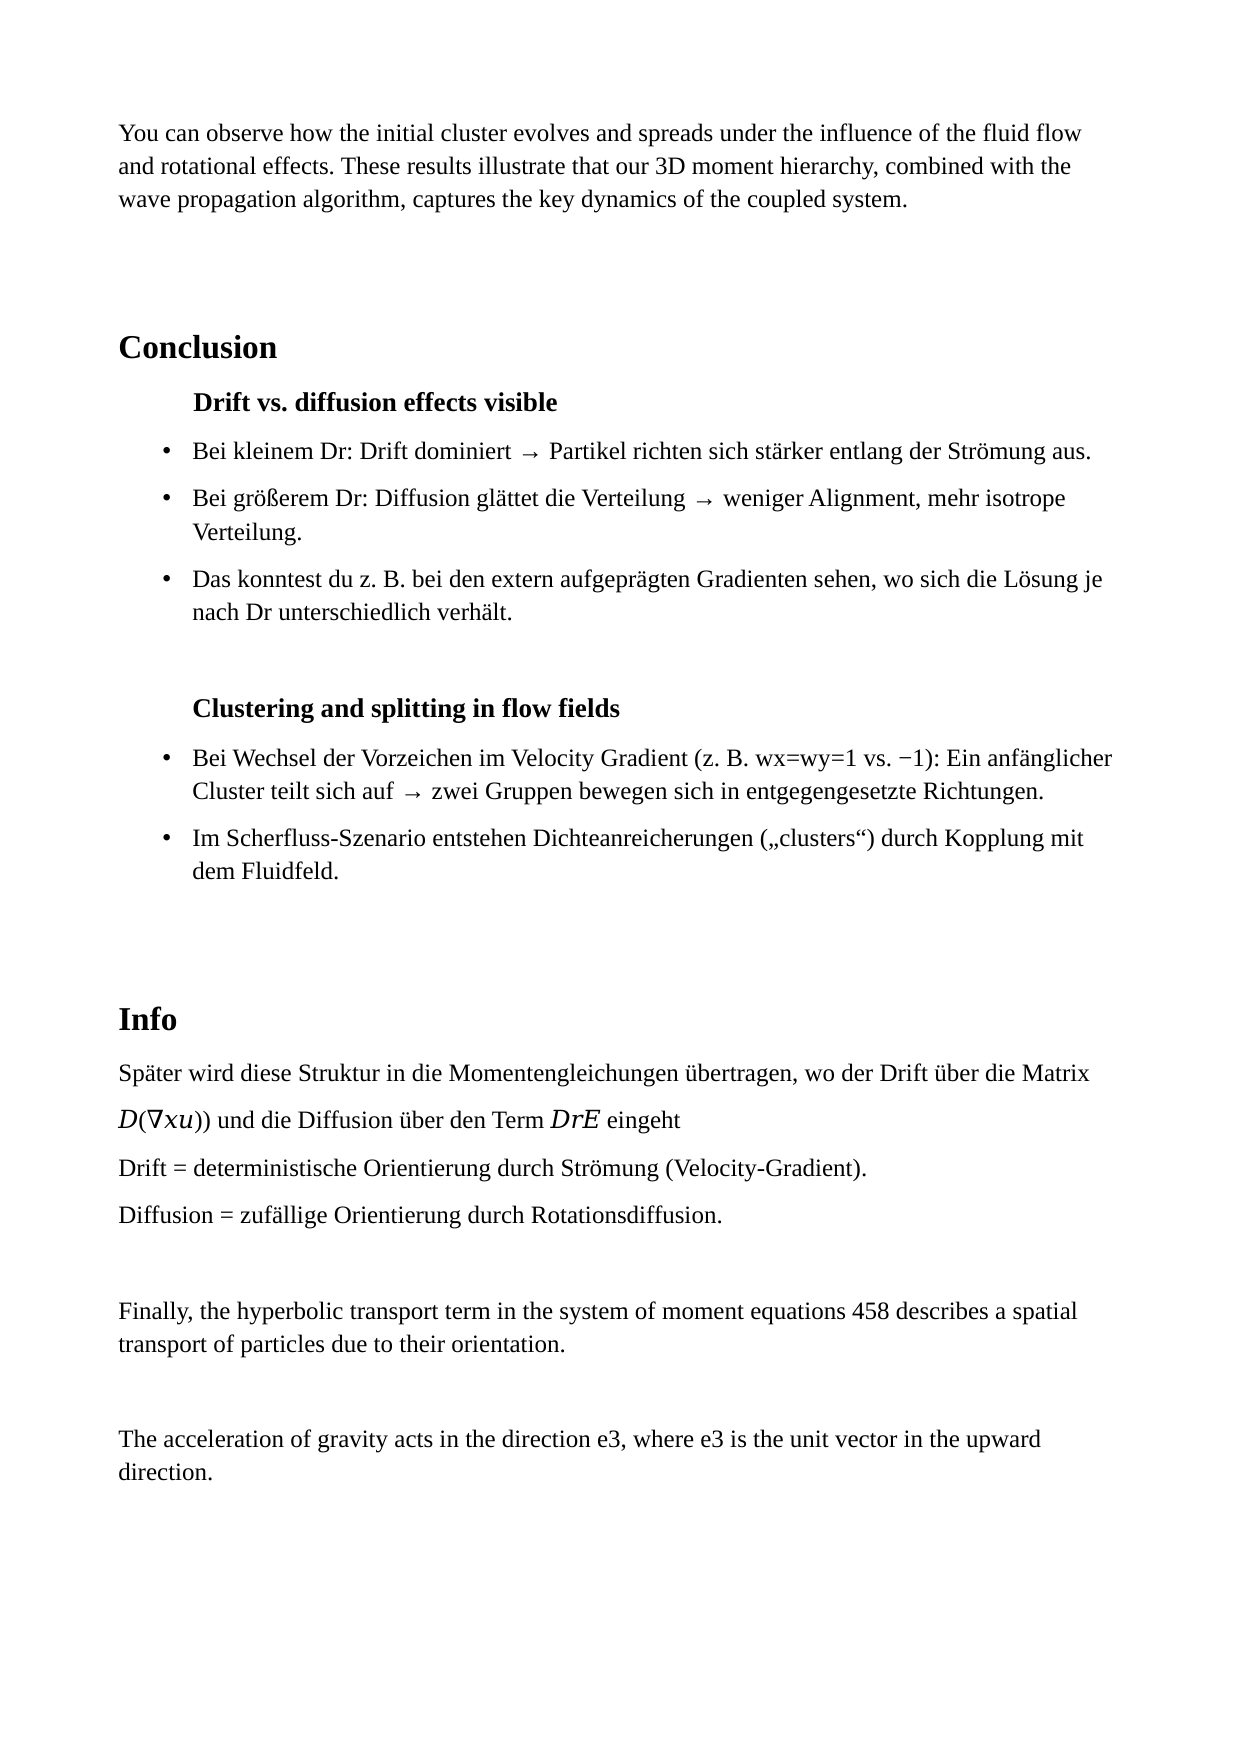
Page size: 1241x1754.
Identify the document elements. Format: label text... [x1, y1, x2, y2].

text Später wird diese Struktur in die Momentengleichungen übertragen, wo der Drift über die Matrix [118, 1058, 1122, 1087]
text Conclusion [118, 327, 1122, 365]
list Im Scherfluss-Szenario entstehen Dichteanreicherungen („clusters“) durch Kopplung mit dem Fluidfeld. [162, 823, 1122, 885]
list Clustering and splitting in flow fields [162, 692, 1122, 723]
text Drift = deterministische Orientierung durch Strömung (Velocity-Gradient). [118, 1153, 1122, 1182]
text Info [118, 999, 1122, 1037]
text Drift vs. diffusion effects visible [118, 386, 1122, 417]
list Bei kleinem Dr​: Drift dominiert → Partikel richten sich stärker entlang der Strömung aus. [162, 436, 1122, 465]
list Bei Wechsel der Vorzeichen im Velocity Gradient (z. B. wx​=wy​=1 vs. −1): Ein anfänglicher Cluster teilt sich auf → zwei Gruppen bewegen sich in entgegengesetzte Richtungen. [162, 743, 1122, 804]
text The acceleration of gravity acts in the direction e3, where e3 is the unit vector in the upward direction. [118, 1424, 1122, 1486]
list Das konntest du z. B. bei den extern aufgeprägten Gradienten sehen, wo sich die Lösung je nach Dr​ unterschiedlich verhält. [162, 564, 1122, 626]
text 𝐷(∇𝑥𝑢)) und die Diffusion über den Term 𝐷𝑟𝐸 eingeht [118, 1105, 1122, 1134]
text You can observe how the initial cluster evolves and spreads under the influence of the fluid flow and rotational effects. These results illustrate that our 3D moment hierarchy, combined with the wave propagation algorithm, captures the key dynamics of the coupled system. [118, 118, 1122, 213]
text Finally, the hyperbolic transport term in the system of moment equations 458 describes a spatial transport of particles due to their orientation. [118, 1296, 1122, 1358]
text Diffusion = zufällige Orientierung durch Rotationsdiffusion. [118, 1201, 1122, 1229]
list Bei größerem Dr​: Diffusion glättet die Verteilung → weniger Alignment, mehr isotrope Verteilung. [162, 483, 1122, 545]
